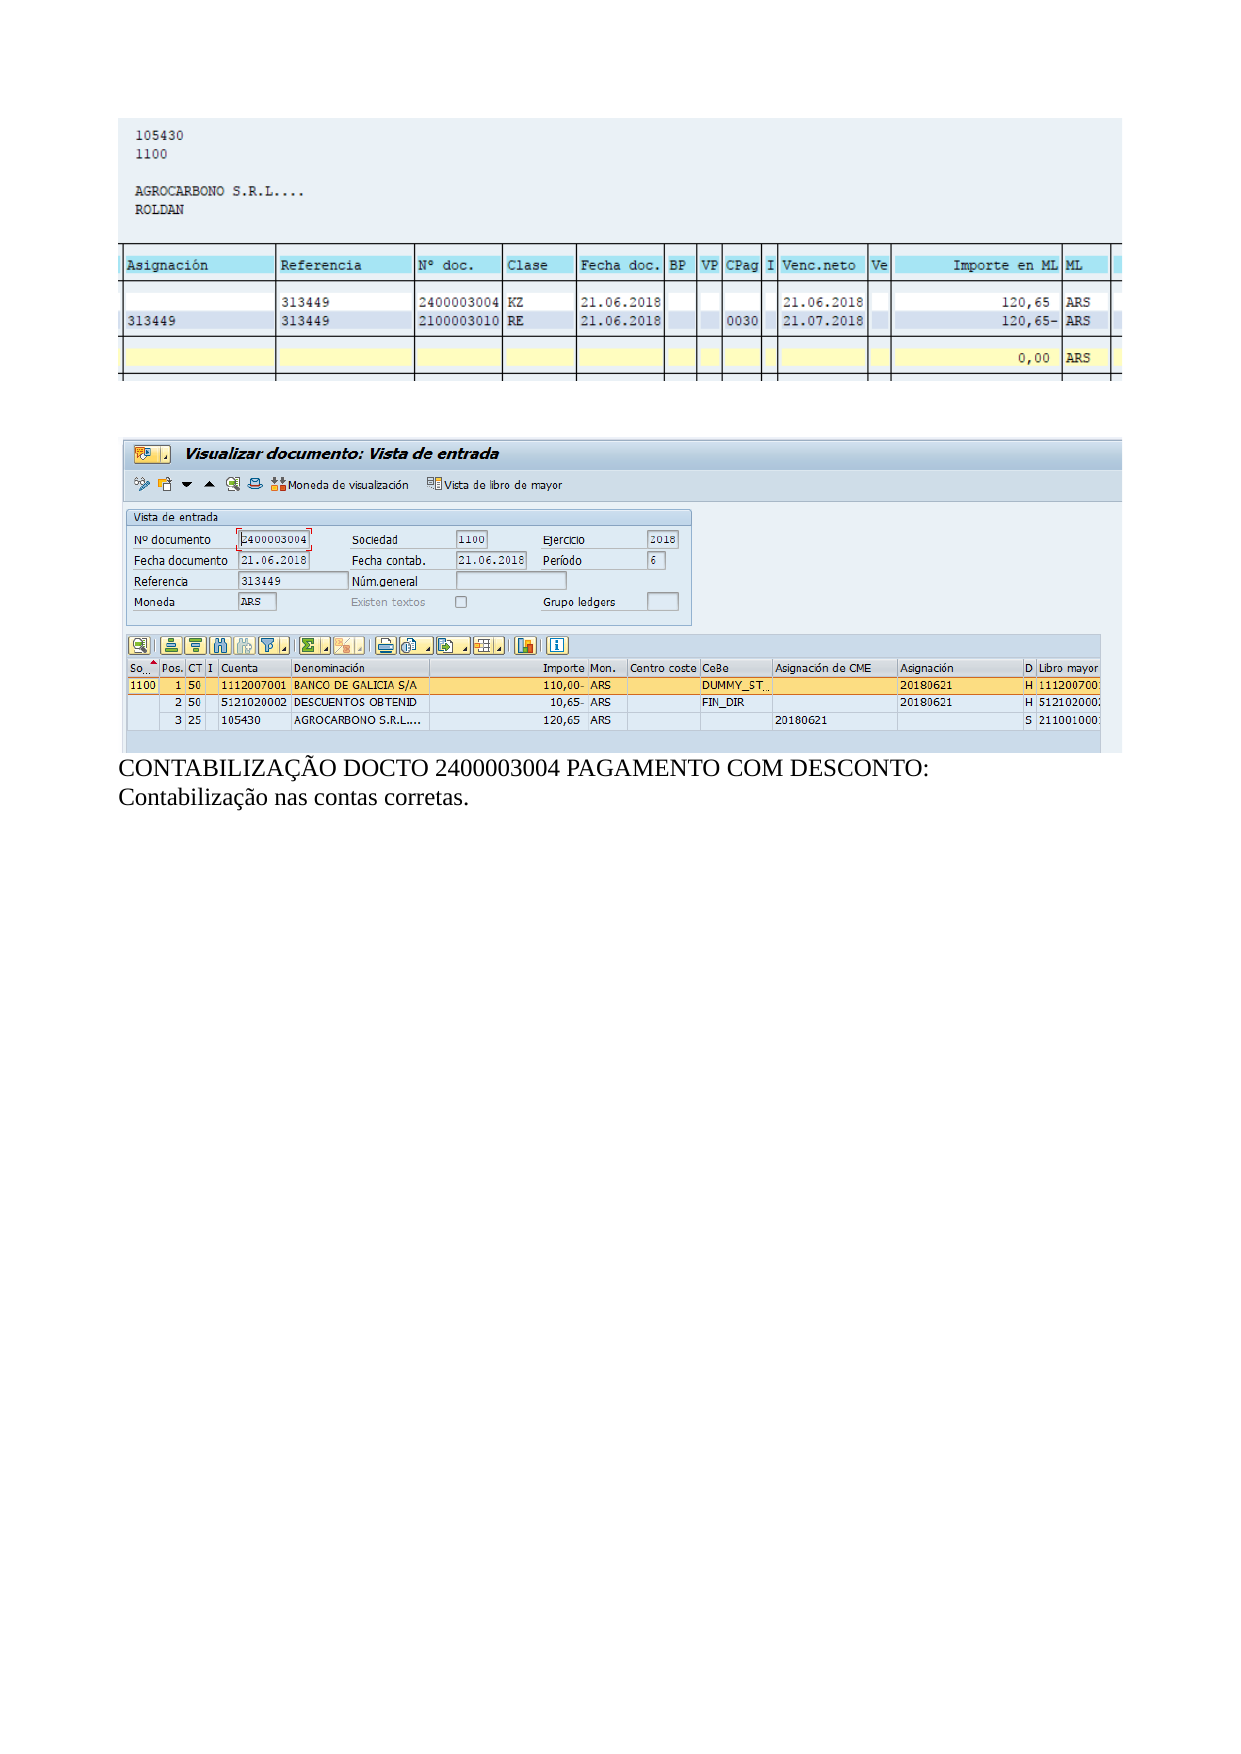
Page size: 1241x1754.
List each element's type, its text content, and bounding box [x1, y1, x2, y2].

picture [118, 437, 1123, 753]
picture [118, 118, 1123, 381]
text Contabilização nas contas corretas. [118, 782, 1122, 810]
text CONTABILIZAÇÃO DOCTO 2400003004 PAGAMENTO COM DESCONTO: [118, 753, 1122, 782]
